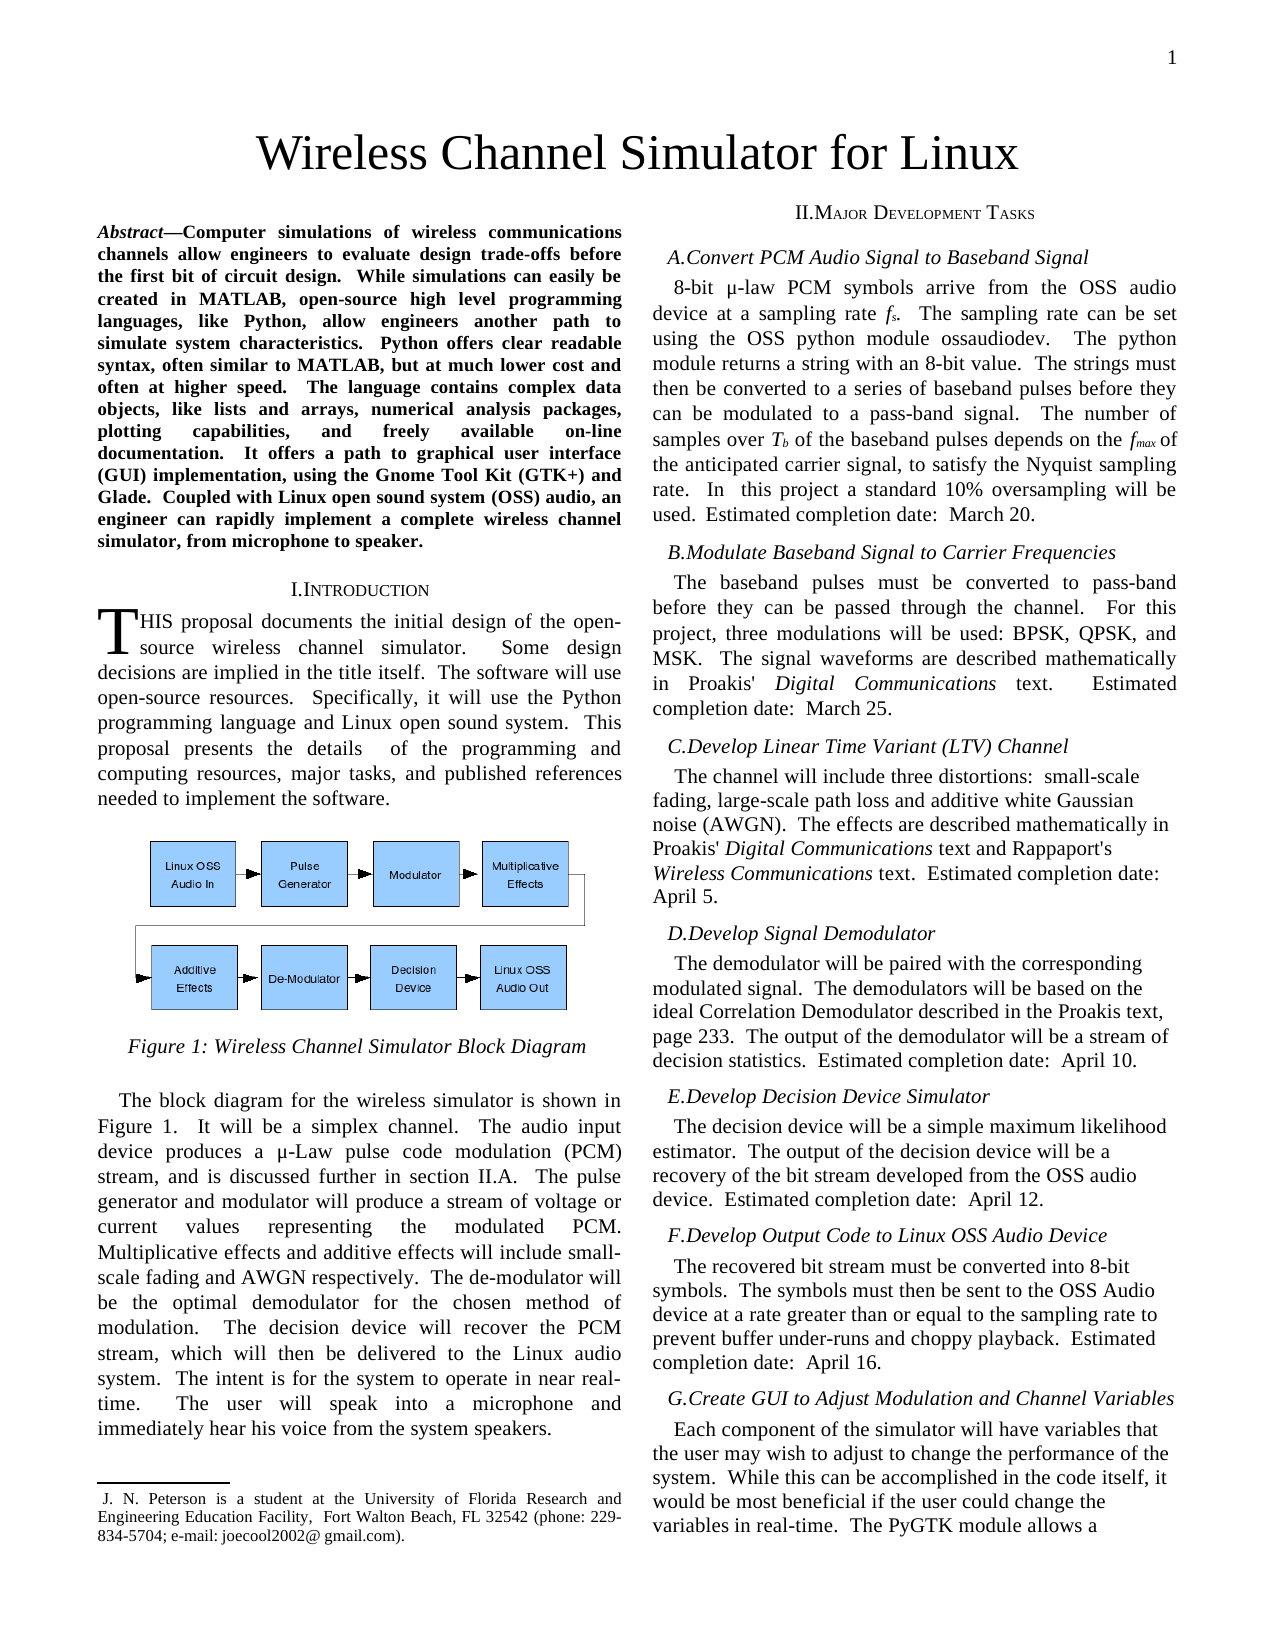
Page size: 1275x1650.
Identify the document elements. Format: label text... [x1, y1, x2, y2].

text THIS proposal documents the initial design of the open-source wireless channel simulator. Some design decisions are implied in the title itself. The software will use open-source resources. Specifically, it will use the Python programming language and Linux open sound system. This proposal presents the details of the programming and computing resources, major tasks, and published references needed to implement the software. [97, 609, 622, 810]
text 8-bit μ-law PCM symbols arrive from the OSS audio device at a sampling rate fs. The sampling rate can be set using the OSS python module ossaudiodev. The python module returns a string with an 8-bit value. The strings must then be converted to a series of baseband pulses before they can be modulated to a pass-band signal. The number of samples over Tb of the baseband pulses depends on the fmax of the anticipated carrier signal, to satisfy the Nyquist sampling rate. In this project a standard 10% oversampling will be used. Estimated completion date: March 20. [652, 275, 1177, 526]
text Each component of the simulator will have variables that the user may wish to adjust to change the performance of the system. While this can be accomplished in the code itself, it would be most beneficial if the user could change the variables in real-time. The PyGTK module allows a [652, 1417, 1177, 1537]
subtitle INTRODUCTION [97, 577, 622, 601]
text Figure 1: Wireless Channel Simulator Block Diagram [128, 1010, 593, 1058]
subtitle Modulate Baseband Signal to Carrier Frequencies [667, 540, 1177, 564]
text Abstract—Computer simulations of wireless communications channels allow engineers to evaluate design trade-offs before the first bit of circuit design. While simulations can easily be created in MATLAB, open-source high level programming languages, like Python, allow engineers another path to simulate system characteristics. Python offers clear readable syntax, often similar to MATLAB, but at much lower cost and often at higher speed. The language contains complex data objects, like lists and arrays, numerical analysis packages, plotting capabilities, and freely available on-line documentation. It offers a path to graphical user interface (GUI) implementation, using the Gnome Tool Kit (GTK+) and Glade. Coupled with Linux open sound system (OSS) audio, an engineer can rapidly implement a complete wireless channel simulator, from microphone to speaker. [97, 221, 622, 552]
subtitle Develop Decision Device Simulator [667, 1084, 1177, 1108]
text The baseband pulses must be converted to pass-band before they can be passed through the channel. For this project, three modulations will be used: BPSK, QPSK, and MSK. The signal waveforms are described mathematically in Proakis' Digital Communications text. Estimated completion date: March 25. [652, 570, 1177, 720]
title Wireless Channel Simulator for Linux [150, 123, 1125, 180]
subtitle Develop Signal Demodulator [667, 921, 1177, 945]
subtitle Major Development Tasks [652, 105, 1177, 224]
subtitle Convert PCM Audio Signal to Baseband Signal [667, 245, 1177, 269]
subtitle Develop Output Code to Linux OSS Audio Device [667, 1223, 1177, 1247]
subtitle Develop Linear Time Variant (LTV) Channel [667, 734, 1177, 758]
text J. N. Peterson is a student at the University of Florida Research and Engineering Education Facility, Fort Walton Beach, FL 32542 (phone: 229-834-5704; e-mail: joecool2002@ gmail.com). [97, 1489, 622, 1545]
text The block diagram for the wireless simulator is shown in Figure 1. It will be a simplex channel. The audio input device produces a μ-Law pulse code modulation (PCM) stream, and is discussed further in section II.A. The pulse generator and modulator will produce a stream of voltage or current values representing the modulated PCM. Multiplicative effects and additive effects will include small-scale fading and AWGN respectively. The de-modulator will be the optimal demodulator for the chosen method of modulation. The decision device will recover the PCM stream, which will then be delivered to the Linux audio system. The intent is for the system to operate in near real-time. The user will speak into a microphone and immediately hear his voice from the system speakers. [97, 836, 622, 1440]
text The recovered bit stream must be converted into 8-bit symbols. The symbols must then be sent to the OSS Audio device at a rate greater than or equal to the sampling rate to prevent buffer under-runs and choppy playback. Estimated completion date: April 16. [652, 1253, 1177, 1374]
text The decision device will be a simple maximum likelihood estimator. The output of the decision device will be a recovery of the bit stream developed from the OSS audio device. Estimated completion date: April 12. [652, 1114, 1177, 1211]
text The channel will include three distortions: small-scale fading, large-scale path loss and additive white Gaussian noise (AWGN). The effects are described mathematically in Proakis' Digital Communications text and Rappaport's Wireless Communications text. Estimated completion date: April 5. [652, 764, 1177, 908]
subtitle Create GUI to Adjust Modulation and Channel Variables [667, 1386, 1177, 1410]
picture [127, 841, 593, 1010]
text The demodulator will be paired with the corresponding modulated signal. The demodulators will be based on the ideal Correlation Demodulator described in the Proakis text, page 233. The output of the demodulator will be a stream of decision statistics. Estimated completion date: April 10. [652, 951, 1177, 1072]
